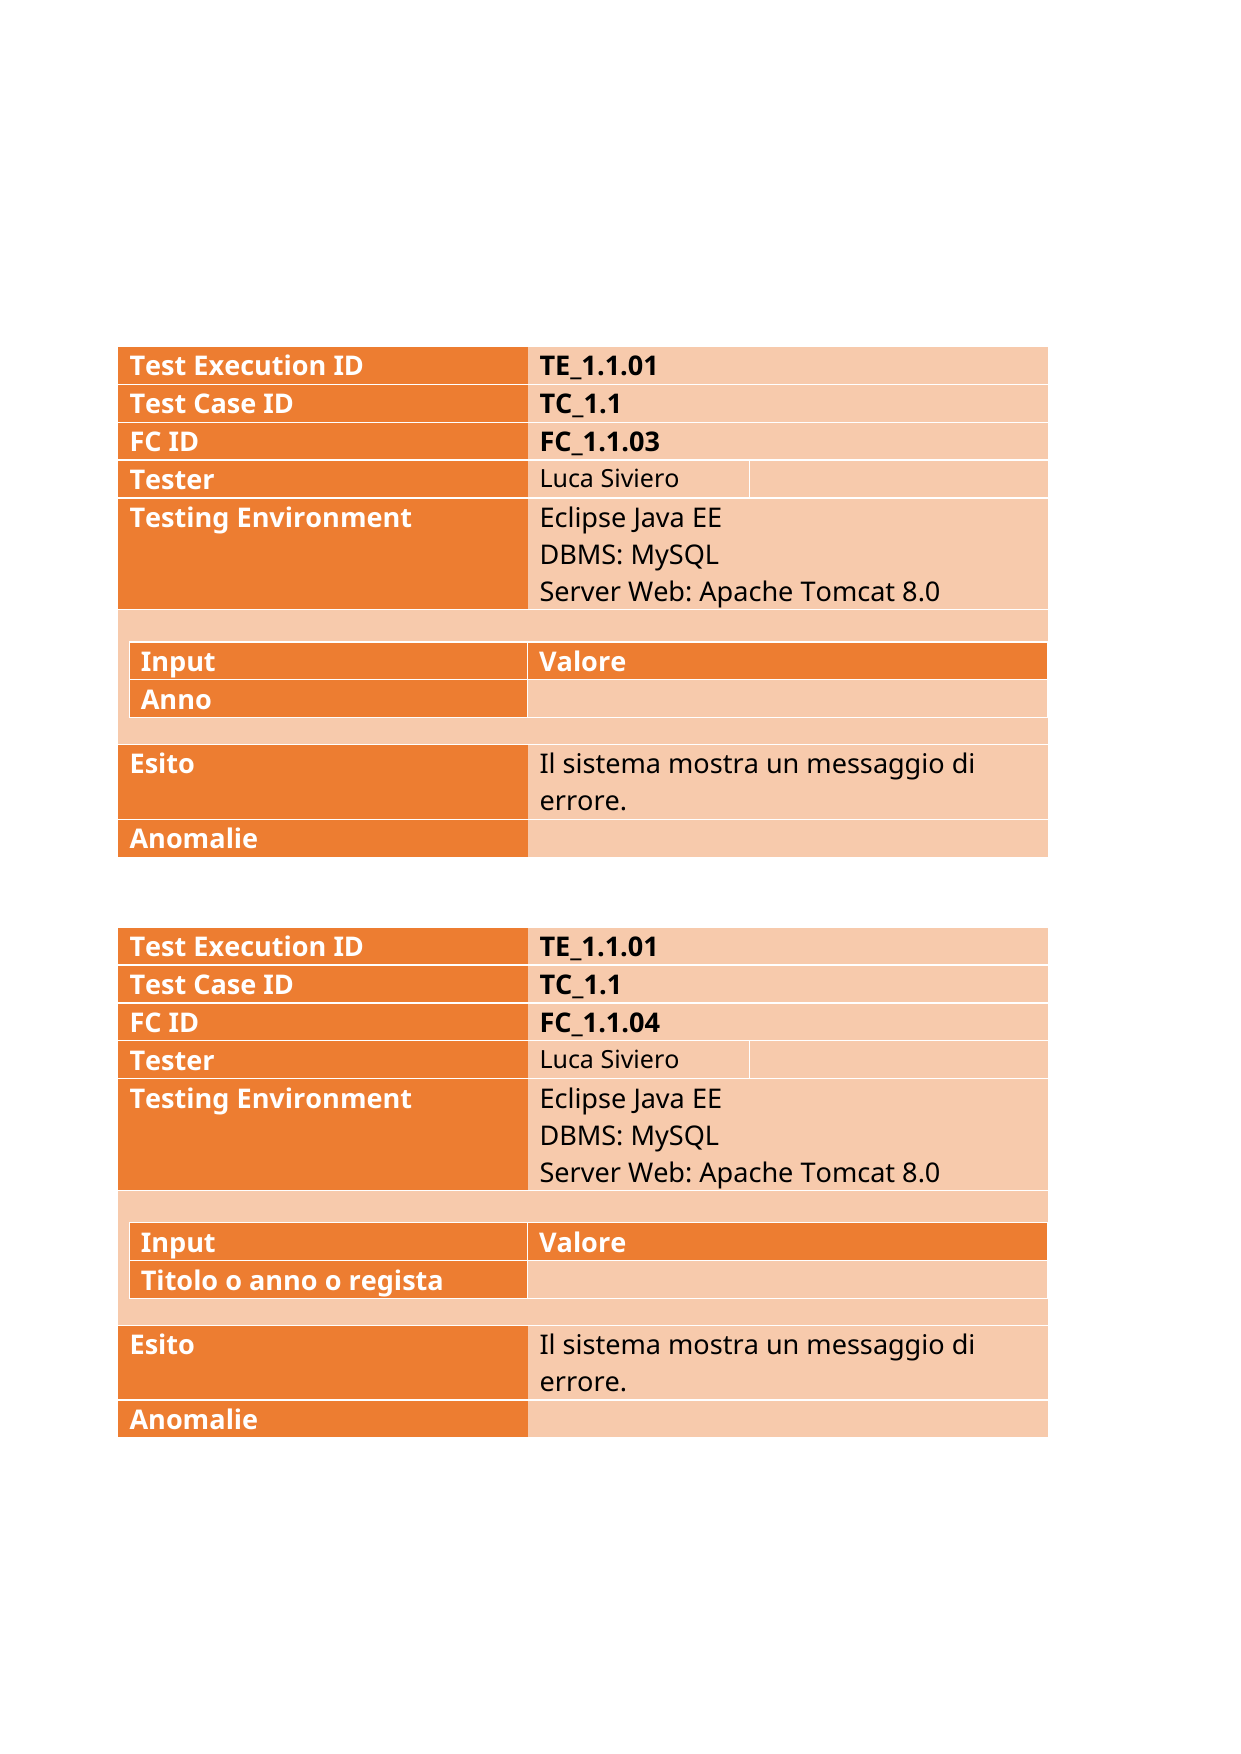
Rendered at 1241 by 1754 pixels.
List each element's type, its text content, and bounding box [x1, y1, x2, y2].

table_cell Luca Siviero [528, 461, 749, 497]
table_cell FC ID [118, 423, 528, 459]
table_cell Esito [118, 745, 528, 819]
table_cell FC ID [118, 1004, 528, 1040]
table_cell Testing Environment [118, 1079, 528, 1190]
table_cell Eclipse Java EE DBMS: MySQL Server Web: Apache Tomcat 8.0 [528, 1079, 1048, 1190]
table_cell [118, 1191, 1048, 1325]
table_cell [528, 1261, 1047, 1298]
table_cell FC_1.1.04 [528, 1004, 1048, 1040]
table_header Test Execution ID [118, 347, 528, 384]
table_header Valore [528, 643, 1047, 679]
table_cell [528, 820, 1048, 857]
table_cell [118, 610, 1048, 744]
table_cell Test Case ID [118, 385, 528, 422]
table_cell Tester [118, 461, 528, 497]
table_header TE_1.1.01 [528, 928, 1048, 964]
table_cell Tester [118, 1041, 528, 1078]
table_cell Titolo o anno o regista [130, 1261, 527, 1298]
table_cell Testing Environment [118, 499, 528, 609]
table_cell Il sistema mostra un messaggio di errore. [528, 745, 1048, 819]
table_header Input [130, 643, 527, 679]
table_cell [528, 1401, 1048, 1437]
table_header TE_1.1.01 [528, 347, 1048, 384]
table_header Valore [528, 1223, 1047, 1260]
table_cell Luca Siviero [528, 1041, 749, 1078]
table_cell Esito [118, 1326, 528, 1399]
table_cell TC_1.1 [528, 385, 1048, 422]
table_cell [750, 1041, 1048, 1078]
table_cell Anomalie [118, 1401, 528, 1437]
table_cell FC_1.1.03 [528, 423, 1048, 459]
table_cell TC_1.1 [528, 966, 1048, 1002]
table_cell Il sistema mostra un messaggio di errore. [528, 1326, 1048, 1399]
table_cell Anno [130, 680, 527, 717]
table_cell [528, 680, 1047, 717]
table_header Input [130, 1223, 527, 1260]
table_header Test Execution ID [118, 928, 528, 964]
table_cell Anomalie [118, 820, 528, 857]
table_cell Eclipse Java EE DBMS: MySQL Server Web: Apache Tomcat 8.0 [528, 499, 1048, 609]
table_cell [750, 461, 1048, 497]
table_cell Test Case ID [118, 966, 528, 1002]
